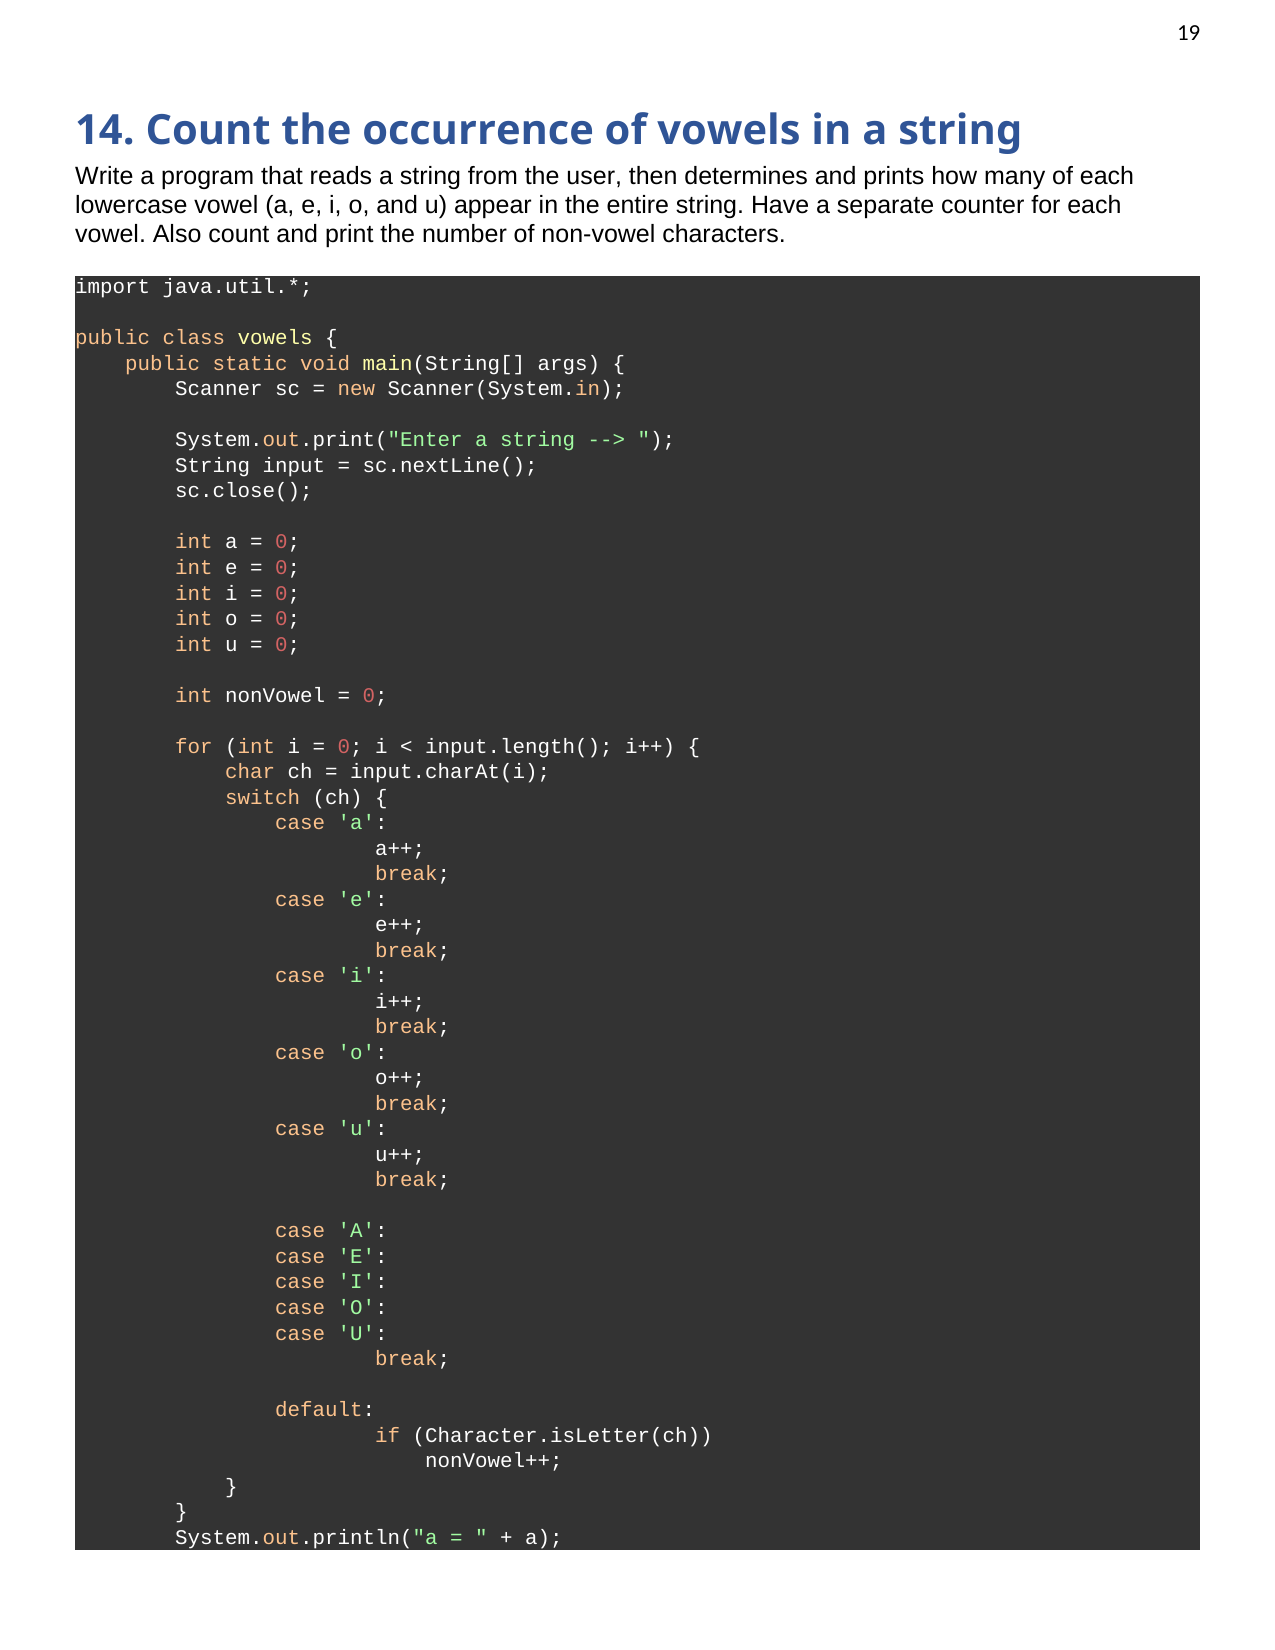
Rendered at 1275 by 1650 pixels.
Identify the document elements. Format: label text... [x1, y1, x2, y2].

text case 'e': [75, 889, 1200, 912]
text System.out.println("a = " + a); [75, 1527, 1200, 1550]
text case 'o': [75, 1042, 1200, 1066]
text e++; [75, 914, 1200, 938]
text sc.close(); [75, 480, 1200, 504]
text for (int i = 0; i < input.length(); i++) { [75, 736, 1200, 759]
text int e = 0; [75, 557, 1200, 581]
text int nonVowel = 0; [75, 684, 1200, 708]
text o++; [75, 1067, 1200, 1091]
text int u = 0; [75, 633, 1200, 657]
text char ch = input.charAt(i); [75, 761, 1200, 785]
text break; [75, 1169, 1200, 1193]
text vowel. Also count and print the number of non-vowel characters. [75, 219, 1200, 247]
text break; [75, 863, 1200, 887]
text break; [75, 1016, 1200, 1040]
text case 'u': [75, 1118, 1200, 1142]
subtitle 14. Count the occurrence of vowels in a string [75, 100, 1200, 157]
text Scanner sc = new Scanner(System.in); [75, 378, 1200, 402]
text break; [75, 1093, 1200, 1117]
text nonVowel++; [75, 1450, 1200, 1474]
text case 'i': [75, 965, 1200, 989]
text String input = sc.nextLine(); [75, 455, 1200, 478]
text break; [75, 1348, 1200, 1372]
text case 'I': [75, 1272, 1200, 1295]
text break; [75, 940, 1200, 963]
text } [75, 1501, 1200, 1525]
text default: [75, 1399, 1200, 1423]
text case 'a': [75, 812, 1200, 836]
text u++; [75, 1144, 1200, 1168]
text Write a program that reads a string from the user, then determines and prints how many of each [75, 161, 1200, 190]
text } [75, 1476, 1200, 1499]
text case 'O': [75, 1297, 1200, 1321]
text int a = 0; [75, 531, 1200, 555]
text i++; [75, 991, 1200, 1014]
text case 'E': [75, 1246, 1200, 1270]
text import java.util.*; [75, 276, 1200, 300]
text System.out.print("Enter a string --> "); [75, 429, 1200, 453]
text public static void main(String[] args) { [75, 353, 1200, 376]
text public class vowels { [75, 327, 1200, 351]
text case 'A': [75, 1221, 1200, 1244]
text int o = 0; [75, 608, 1200, 632]
text lowercase vowel (a, e, i, o, and u) appear in the entire string. Have a separate counter for each [75, 190, 1200, 219]
text switch (ch) { [75, 787, 1200, 810]
text case 'U': [75, 1323, 1200, 1346]
text int i = 0; [75, 582, 1200, 606]
text a++; [75, 838, 1200, 861]
text if (Character.isLetter(ch)) [75, 1425, 1200, 1448]
